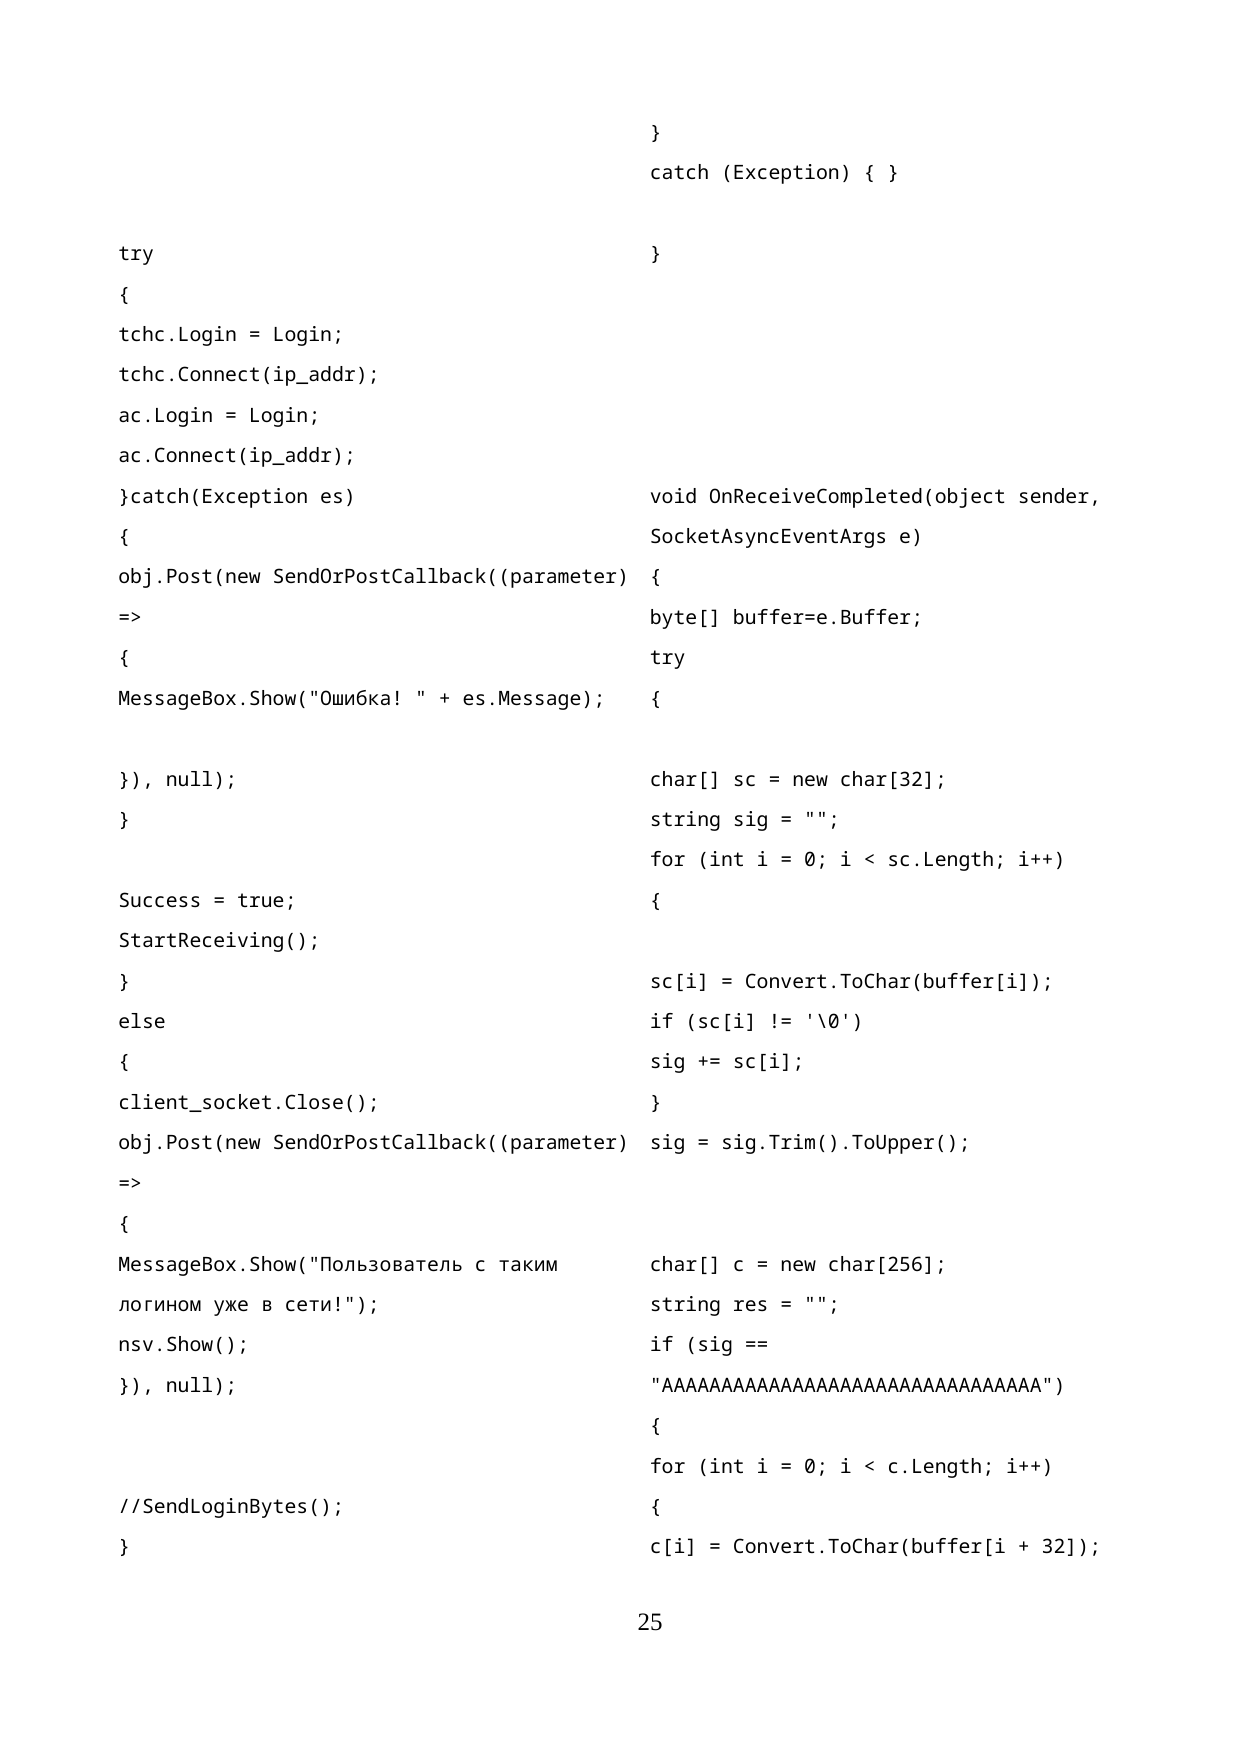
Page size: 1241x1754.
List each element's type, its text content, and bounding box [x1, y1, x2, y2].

text else [118, 1007, 649, 1034]
text } [118, 805, 649, 832]
text }), null); [118, 1371, 649, 1398]
text } [649, 1088, 1181, 1115]
text { [649, 1492, 1181, 1519]
text { [118, 522, 649, 549]
text tchc.Login = Login; [118, 320, 649, 347]
text }catch(Exception es) [118, 482, 649, 509]
text { [649, 886, 1181, 913]
text char[] sc = new char[32]; [649, 765, 1181, 792]
text Success = true; [118, 886, 649, 913]
text if (sc[i] != '\0') [649, 1007, 1181, 1034]
text tchc.Connect(ip_addr); [118, 361, 649, 388]
text } [649, 239, 1181, 266]
text }), null); [118, 765, 649, 792]
text if (sig == "AAAAAAAAAAAAAAAAAAAAAAAAAAAAAAAA") [649, 1331, 1181, 1398]
text } [649, 118, 1181, 145]
text { [649, 563, 1181, 590]
text client_socket.Close(); [118, 1088, 649, 1115]
text obj.Post(new SendOrPostCallback((parameter) => [118, 563, 649, 630]
text { [118, 280, 649, 307]
text { [118, 1048, 649, 1075]
text try [649, 643, 1181, 671]
text MessageBox.Show("Пользователь с таким логином уже в сети!"); [118, 1250, 649, 1317]
text { [649, 1411, 1181, 1438]
text byte[] buffer=e.Buffer; [649, 603, 1181, 630]
text MessageBox.Show("Ошибка! " + es.Message); [118, 684, 649, 711]
text { [649, 684, 1181, 711]
text sig += sc[i]; [649, 1048, 1181, 1075]
text { [118, 1209, 649, 1236]
text sig = sig.Trim().ToUpper(); [649, 1128, 1181, 1156]
text catch (Exception) { } [649, 158, 1181, 186]
text void OnReceiveCompleted(object sender, SocketAsyncEventArgs e) [649, 482, 1181, 549]
text for (int i = 0; i < c.Length; i++) [649, 1452, 1181, 1479]
text } [118, 967, 649, 994]
text //SendLoginBytes(); [118, 1492, 649, 1519]
text try [118, 239, 649, 266]
text nsv.Show(); [118, 1331, 649, 1358]
text for (int i = 0; i < sc.Length; i++) [649, 846, 1181, 873]
text } [118, 1533, 649, 1560]
text obj.Post(new SendOrPostCallback((parameter) => [118, 1128, 649, 1196]
text ac.Connect(ip_addr); [118, 441, 649, 468]
text char[] c = new char[256]; [649, 1250, 1181, 1277]
text string res = ""; [649, 1290, 1181, 1317]
text { [118, 643, 649, 671]
text string sig = ""; [649, 805, 1181, 832]
text StartReceiving(); [118, 926, 649, 953]
text sc[i] = Convert.ToChar(buffer[i]); [649, 967, 1181, 994]
text c[i] = Convert.ToChar(buffer[i + 32]); [649, 1533, 1181, 1560]
text ac.Login = Login; [118, 401, 649, 428]
